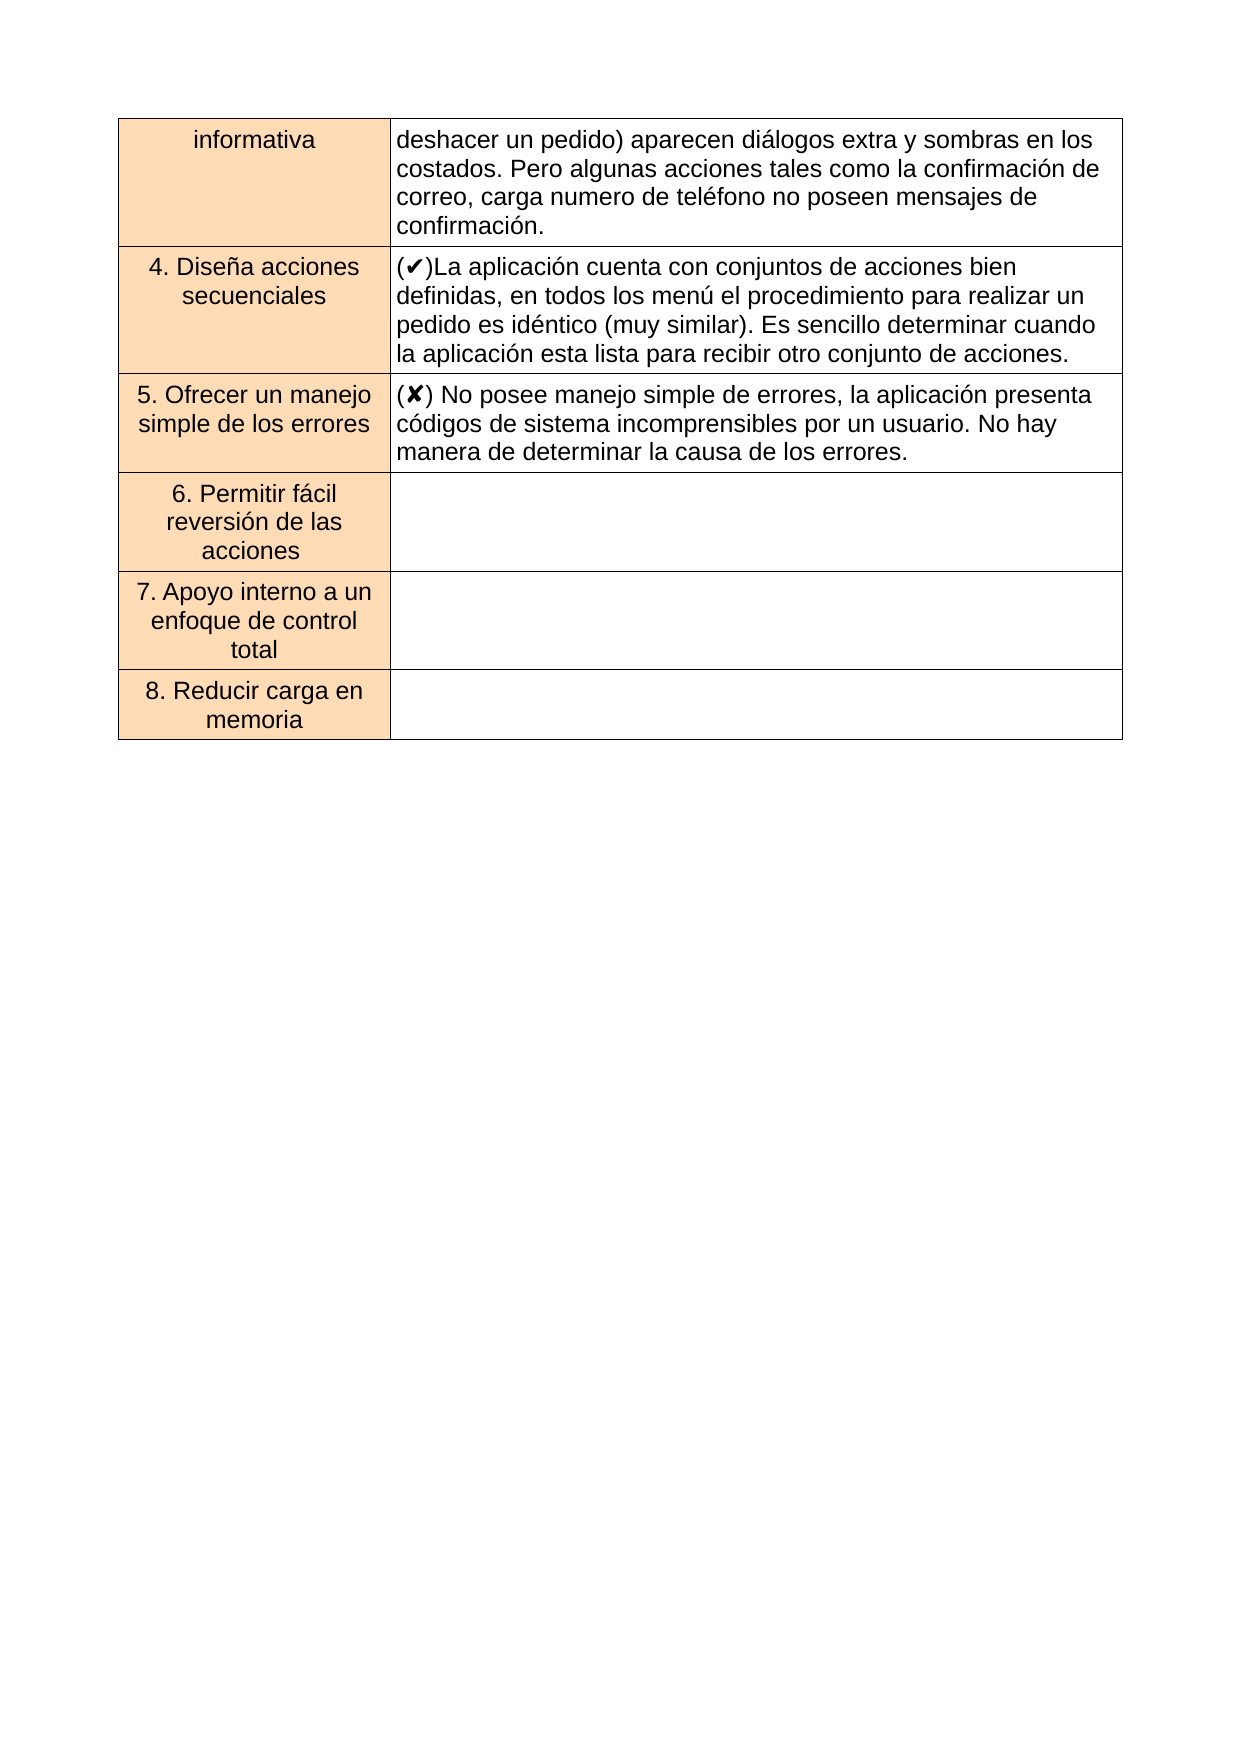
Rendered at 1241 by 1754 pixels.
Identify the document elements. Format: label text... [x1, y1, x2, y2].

table_cell 6. Permitir fácil reversión de las acciones [119, 473, 390, 571]
table_cell 5. Ofrecer un manejo simple de los errores [119, 374, 390, 472]
table_cell deshacer un pedido) aparecen diálogos extra y sombras en los costados. Pero algunas acciones tales como la confirmación de correo, carga numero de teléfono no poseen mensajes de confirmación. [391, 119, 1122, 246]
table_cell (✘) No posee manejo simple de errores, la aplicación presenta códigos de sistema incomprensibles por un usuario. No hay manera de determinar la causa de los errores. [391, 374, 1122, 472]
table_cell [391, 572, 1122, 669]
table_cell [391, 670, 1122, 739]
table_cell 7. Apoyo interno a un enfoque de control total [119, 572, 390, 669]
table_cell 8. Reducir carga en memoria [119, 670, 390, 739]
table_cell 4. Diseña acciones secuenciales [119, 247, 390, 373]
table_cell (✔)La aplicación cuenta con conjuntos de acciones bien definidas, en todos los menú el procedimiento para realizar un pedido es idéntico (muy similar). Es sencillo determinar cuando la aplicación esta lista para recibir otro conjunto de acciones. [391, 247, 1122, 373]
table_cell informativa [119, 119, 390, 246]
table_cell [391, 473, 1122, 571]
